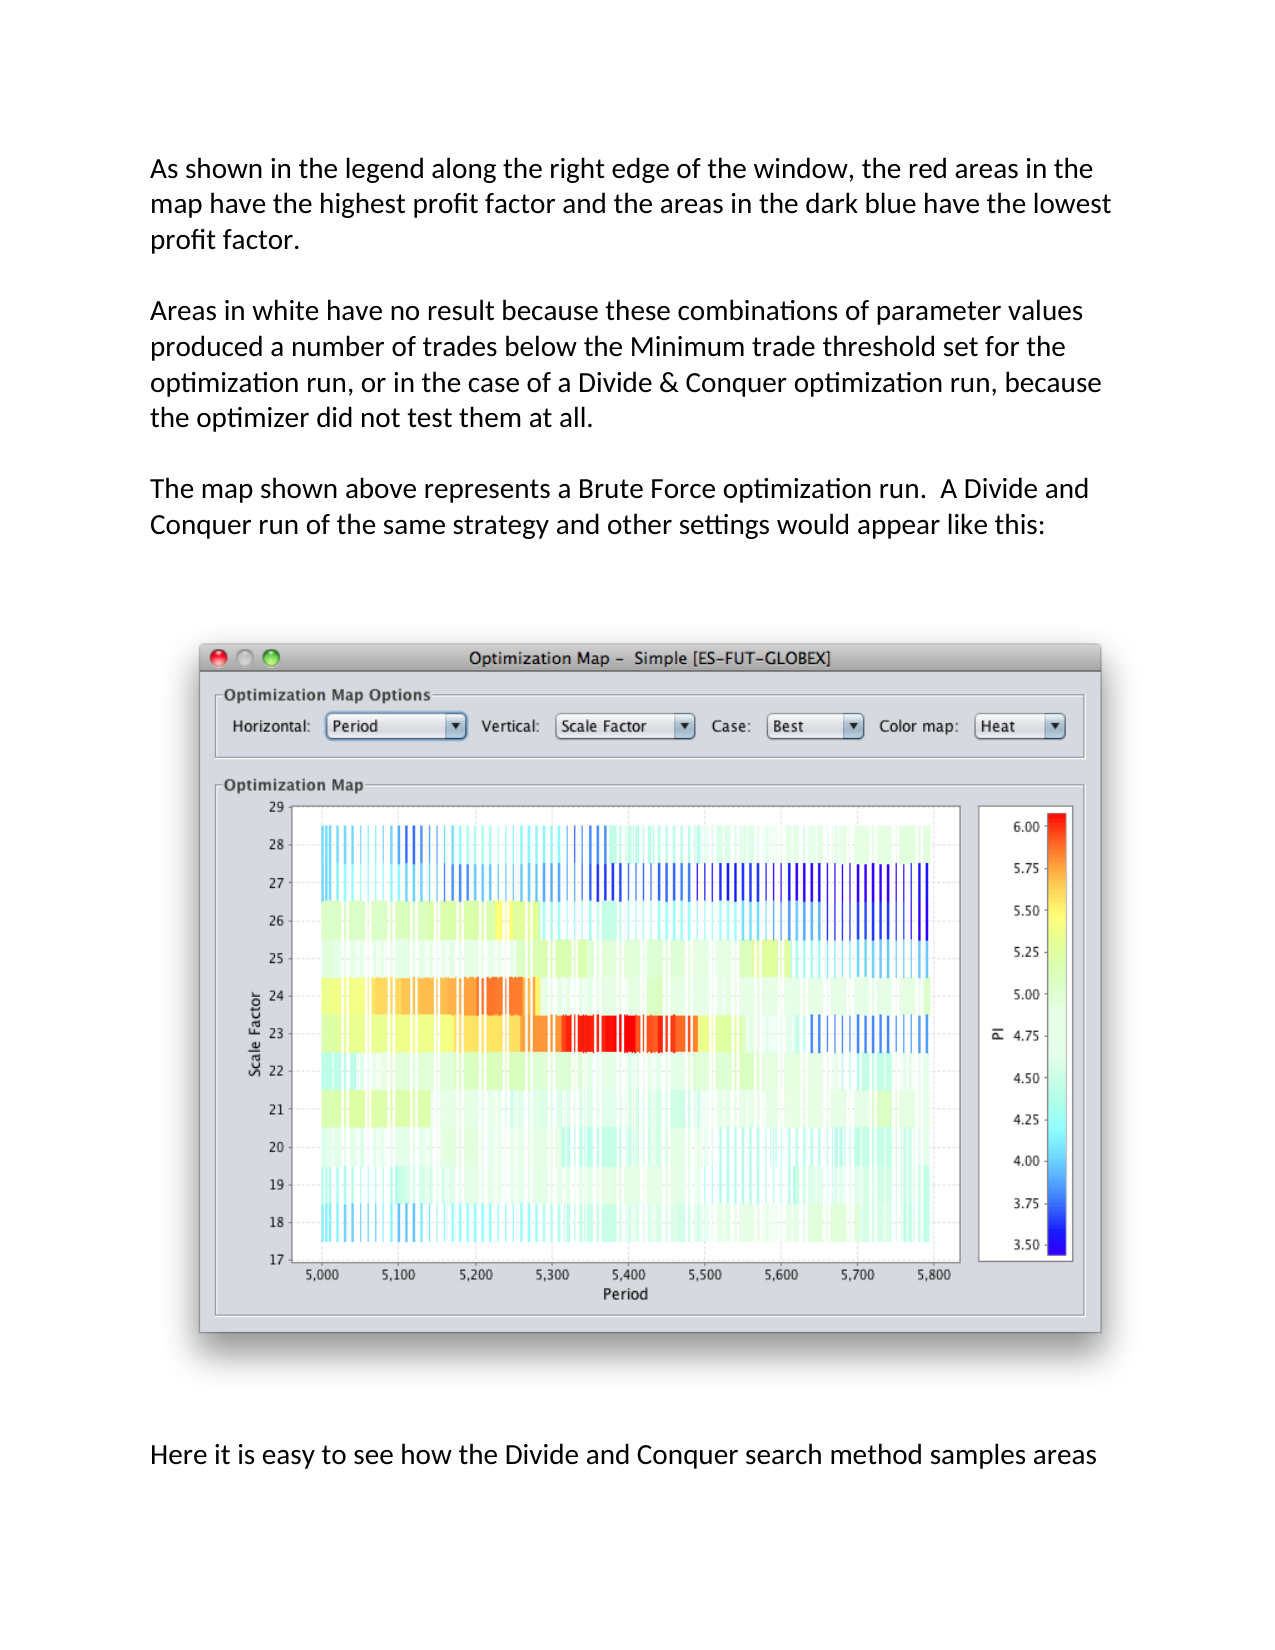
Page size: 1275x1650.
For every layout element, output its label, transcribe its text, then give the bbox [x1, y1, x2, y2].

text Areas in white have no result because these combinations of parameter values produced a number of trades below the Minimum trade threshold set for the optimization run, or in the case of a Divide & Conquer optimization run, because the optimizer did not test them at all. [150, 292, 1125, 435]
text As shown in the legend along the right edge of the window, the red areas in the map have the highest profit factor and the areas in the dark blue have the lowest profit factor. [150, 150, 1125, 257]
picture [150, 613, 1150, 1401]
text The map shown above represents a Brute Force optimization run. A Divide and Conquer run of the same strategy and other settings would appear like this: [150, 471, 1125, 542]
text Here it is easy to see how the Divide and Conquer search method samples areas [150, 1436, 1125, 1472]
